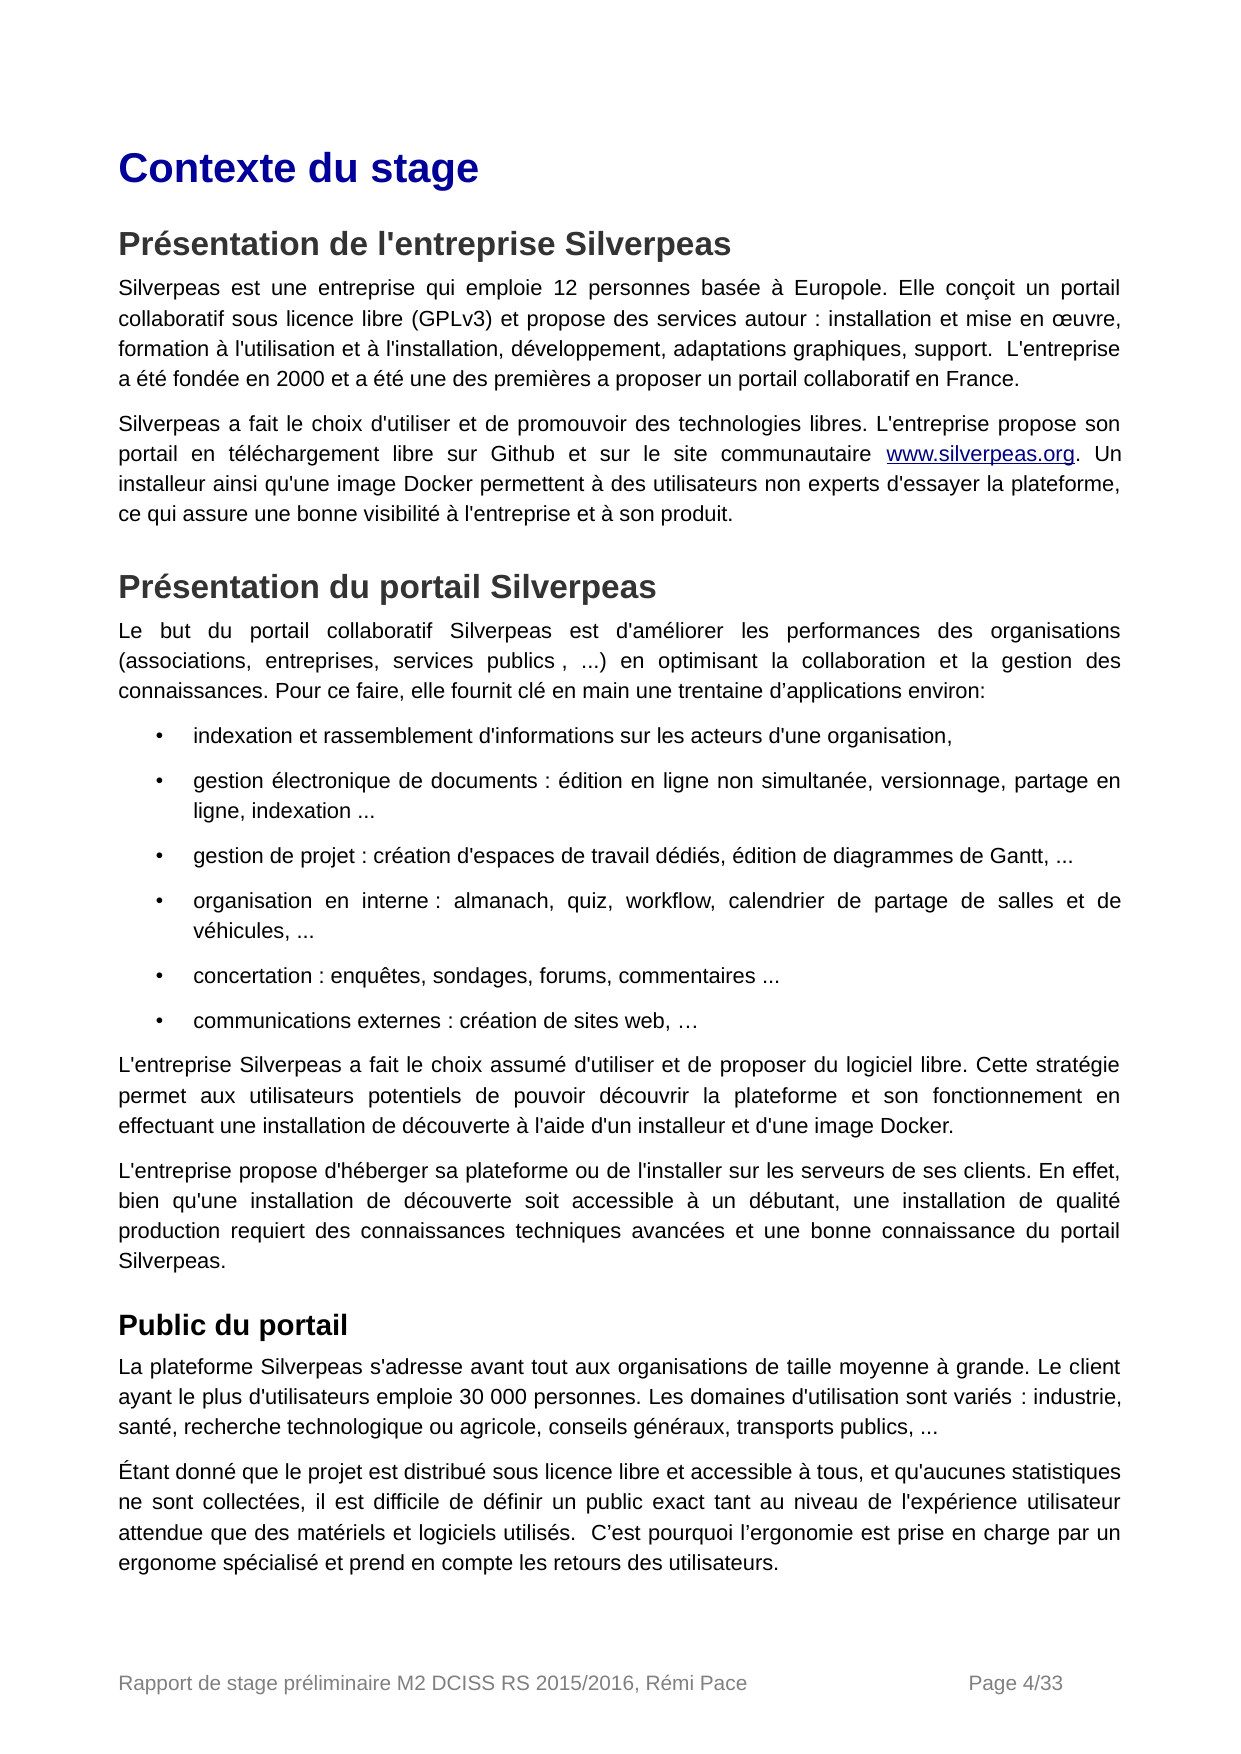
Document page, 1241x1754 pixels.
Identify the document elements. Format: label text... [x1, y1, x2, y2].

text La plateforme Silverpeas s'adresse avant tout aux organisations de taille moyenne à grande. Le client ayant le plus d'utilisateurs emploie 30 000 personnes. Les domaines d'utilisation sont variés : industrie, santé, recherche technologique ou agricole, conseils généraux, transports publics, ... [118, 1354, 1122, 1439]
text Silverpeas est une entreprise qui emploie 12 personnes basée à Europole. Elle conçoit un portail collaboratif sous licence libre (GPLv3) et propose des services autour : installation et mise en œuvre, formation à l'utilisation et à l'installation, développement, adaptations graphiques, support. L'entreprise a été fondée en 2000 et a été une des premières a proposer un portail collaboratif en France. [118, 275, 1122, 391]
subtitle Présentation de l'entreprise Silverpeas [118, 224, 1122, 263]
text L'entreprise Silverpeas a fait le choix assumé d'utiliser et de proposer du logiciel libre. Cette stratégie permet aux utilisateurs potentiels de pouvoir découvrir la plateforme et son fonctionnement en effectuant une installation de découverte à l'aide d'un installeur et d'une image Docker. [118, 1052, 1122, 1138]
subtitle Présentation du portail Silverpeas [118, 567, 1122, 605]
list organisation en interne : almanach, quiz, workflow, calendrier de partage de salles et de véhicules, ... [156, 888, 1122, 943]
list gestion électronique de documents : édition en ligne non simultanée, versionnage, partage en ligne, indexation ... [156, 768, 1122, 823]
subtitle Contexte du stage [118, 143, 1122, 191]
list gestion de projet : création d'espaces de travail dédiés, édition de diagrammes de Gantt, ... [156, 843, 1122, 868]
list indexation et rassemblement d'informations sur les acteurs d'une organisation, [156, 723, 1122, 748]
text L'entreprise propose d'héberger sa plateforme ou de l'installer sur les serveurs de ses clients. En effet, bien qu'une installation de découverte soit accessible à un débutant, une installation de qualité production requiert des connaissances techniques avancées et une bonne connaissance du portail Silverpeas. [118, 1157, 1122, 1273]
text Silverpeas a fait le choix d'utiliser et de promouvoir des technologies libres. L'entreprise propose son portail en téléchargement libre sur Github et sur le site communautaire www.silverpeas.org. Un installeur ainsi qu'une image Docker permettent à des utilisateurs non experts d'essayer la plateforme, ce qui assure une bonne visibilité à l'entreprise et à son produit. [118, 411, 1122, 527]
text Étant donné que le projet est distribué sous licence libre et accessible à tous, et qu'aucunes statistiques ne sont collectées, il est difficile de définir un public exact tant au niveau de l'expérience utilisateur attendue que des matériels et logiciels utilisés. C’est pourquoi l’ergonomie est prise en charge par un ergonome spécialisé et prend en compte les retours des utilisateurs. [118, 1459, 1122, 1575]
text Le but du portail collaboratif Silverpeas est d'améliorer les performances des organisations (associations, entreprises, services publics , ...) en optimisant la collaboration et la gestion des connaissances. Pour ce faire, elle fournit clé en main une trentaine d’applications environ: [118, 618, 1122, 703]
subtitle Public du portail [118, 1307, 1122, 1341]
list concertation : enquêtes, sondages, forums, commentaires ... [156, 963, 1122, 988]
list communications externes : création de sites web, … [156, 1007, 1122, 1033]
